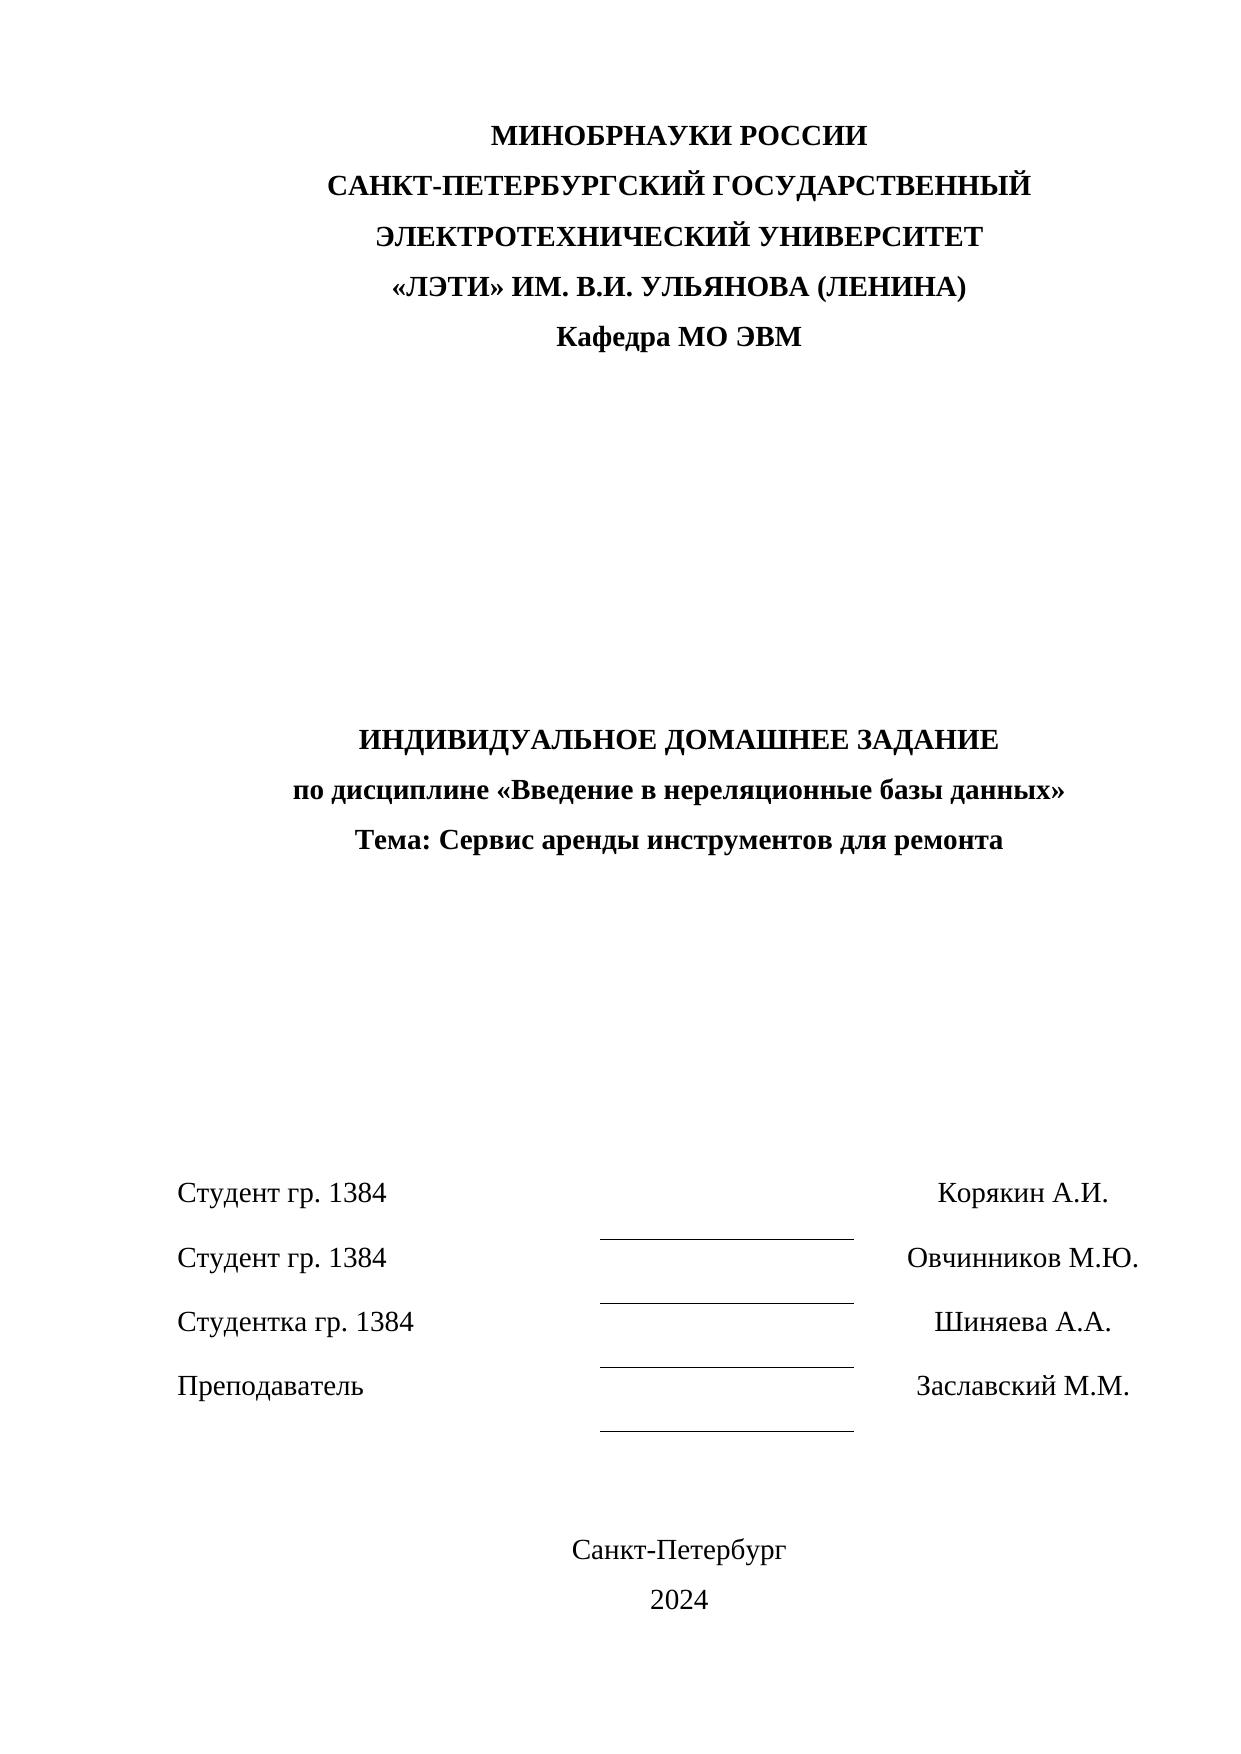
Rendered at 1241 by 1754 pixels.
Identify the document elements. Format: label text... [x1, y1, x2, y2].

text МИНОБРНАУКИ РОССИИ [177, 118, 1181, 152]
table_cell Преподаватель [166, 1367, 600, 1431]
text ЭЛЕКТРОТЕХНИЧЕСКИЙ УНИВЕРСИТЕТ [177, 219, 1181, 252]
table_cell Студент гр. 1384 [166, 1239, 600, 1303]
table_cell Заславский М.М. [854, 1367, 1192, 1431]
table_header Студент гр. 1384 [166, 1175, 600, 1239]
text Санкт-Петербург [177, 1532, 1181, 1566]
text «ЛЭТИ» ИМ. В.И. УЛЬЯНОВА (ЛЕНИНА) [177, 269, 1181, 303]
table_cell [600, 1240, 854, 1303]
table_cell Студентка гр. 1384 [166, 1303, 600, 1367]
table_cell [600, 1368, 854, 1431]
table_cell Шиняева А.А. [854, 1303, 1192, 1367]
text Кафедра МО ЭВМ [177, 319, 1181, 353]
text ИНДИВИДУАЛЬНОЕ ДОМАШНЕЕ ЗАДАНИЕ [177, 722, 1181, 755]
table_cell Овчинников М.Ю. [854, 1239, 1192, 1303]
table_header Корякин А.И. [854, 1175, 1192, 1239]
text Тема: Сервис аренды инструментов для ремонта [177, 822, 1181, 856]
table_cell [600, 1304, 854, 1367]
table_header [600, 1175, 854, 1239]
text по дисциплине «Введение в нереляционные базы данных» [177, 772, 1181, 806]
text 2024 [177, 1582, 1181, 1616]
text САНКТ-ПЕТЕРБУРГСКИЙ ГОСУДАРСТВЕННЫЙ [177, 168, 1181, 202]
